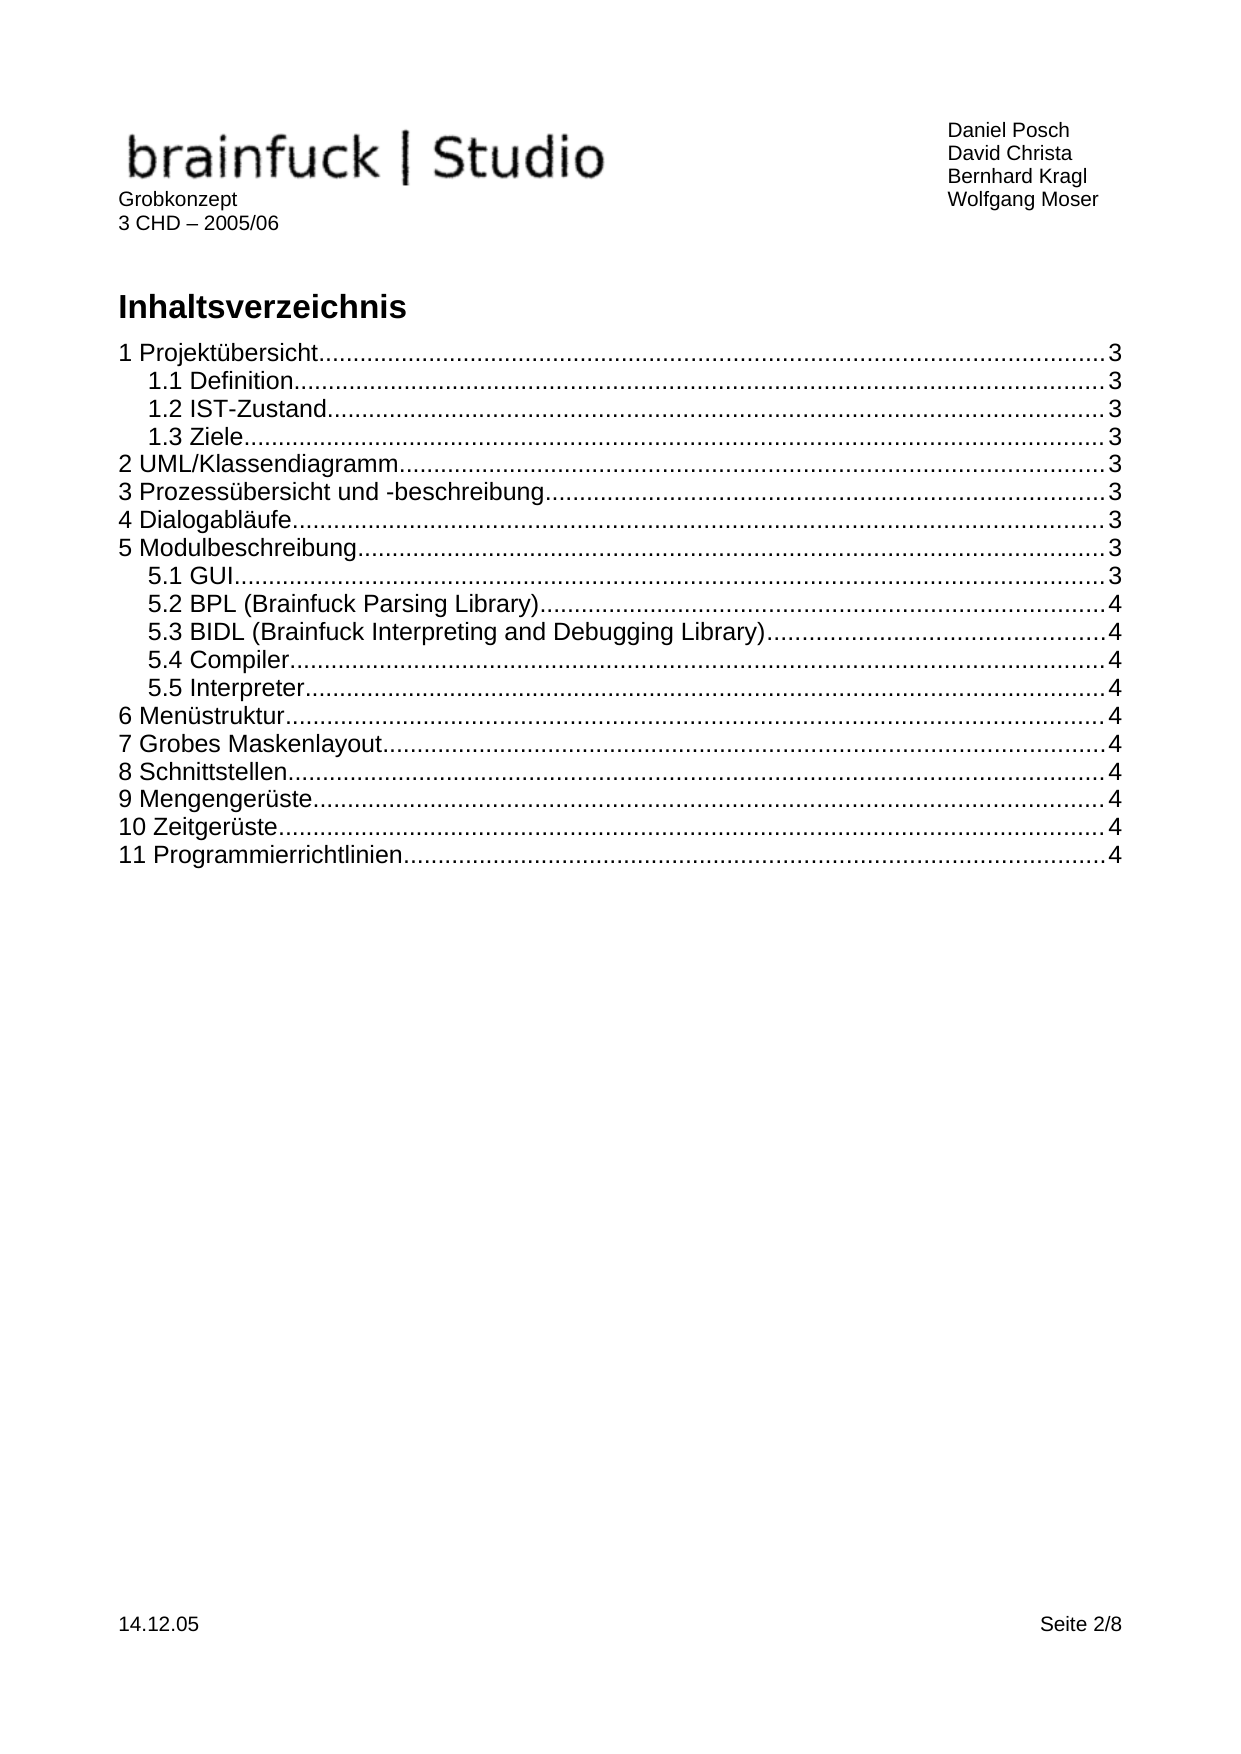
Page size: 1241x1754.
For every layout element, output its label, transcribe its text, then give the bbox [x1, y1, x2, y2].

text 9 Mengengerüste 4 [118, 785, 1122, 813]
text 1.2 IST-Zustand 3 [148, 394, 1122, 422]
text 6 Menüstruktur 4 [118, 701, 1122, 729]
text 1.3 Ziele 3 [148, 422, 1122, 450]
text 7 Grobes Maskenlayout 4 [118, 729, 1122, 757]
text 1 Projektübersicht 3 [118, 338, 1122, 366]
text 5.2 BPL (Brainfuck Parsing Library) 4 [148, 590, 1122, 618]
text 8 Schnittstellen 4 [118, 757, 1122, 785]
text 10 Zeitgerüste 4 [118, 813, 1122, 841]
picture [118, 118, 609, 187]
text 2 UML/Klassendiagramm 3 [118, 450, 1122, 478]
text 5.3 BIDL (Brainfuck Interpreting and Debugging Library) 4 [148, 618, 1122, 646]
text 11 Programmierrichtlinien 4 [118, 841, 1122, 869]
text 5.5 Interpreter 4 [148, 673, 1122, 701]
text 3 Prozessübersicht und -beschreibung 3 [118, 478, 1122, 506]
text 1.1 Definition 3 [148, 366, 1122, 394]
text 5.1 GUI 3 [148, 562, 1122, 590]
subtitle Inhaltsverzeichnis [118, 289, 1122, 326]
text 5.4 Compiler 4 [148, 646, 1122, 673]
text 5 Modulbeschreibung 3 [118, 534, 1122, 562]
text 4 Dialogabläufe 3 [118, 506, 1122, 534]
